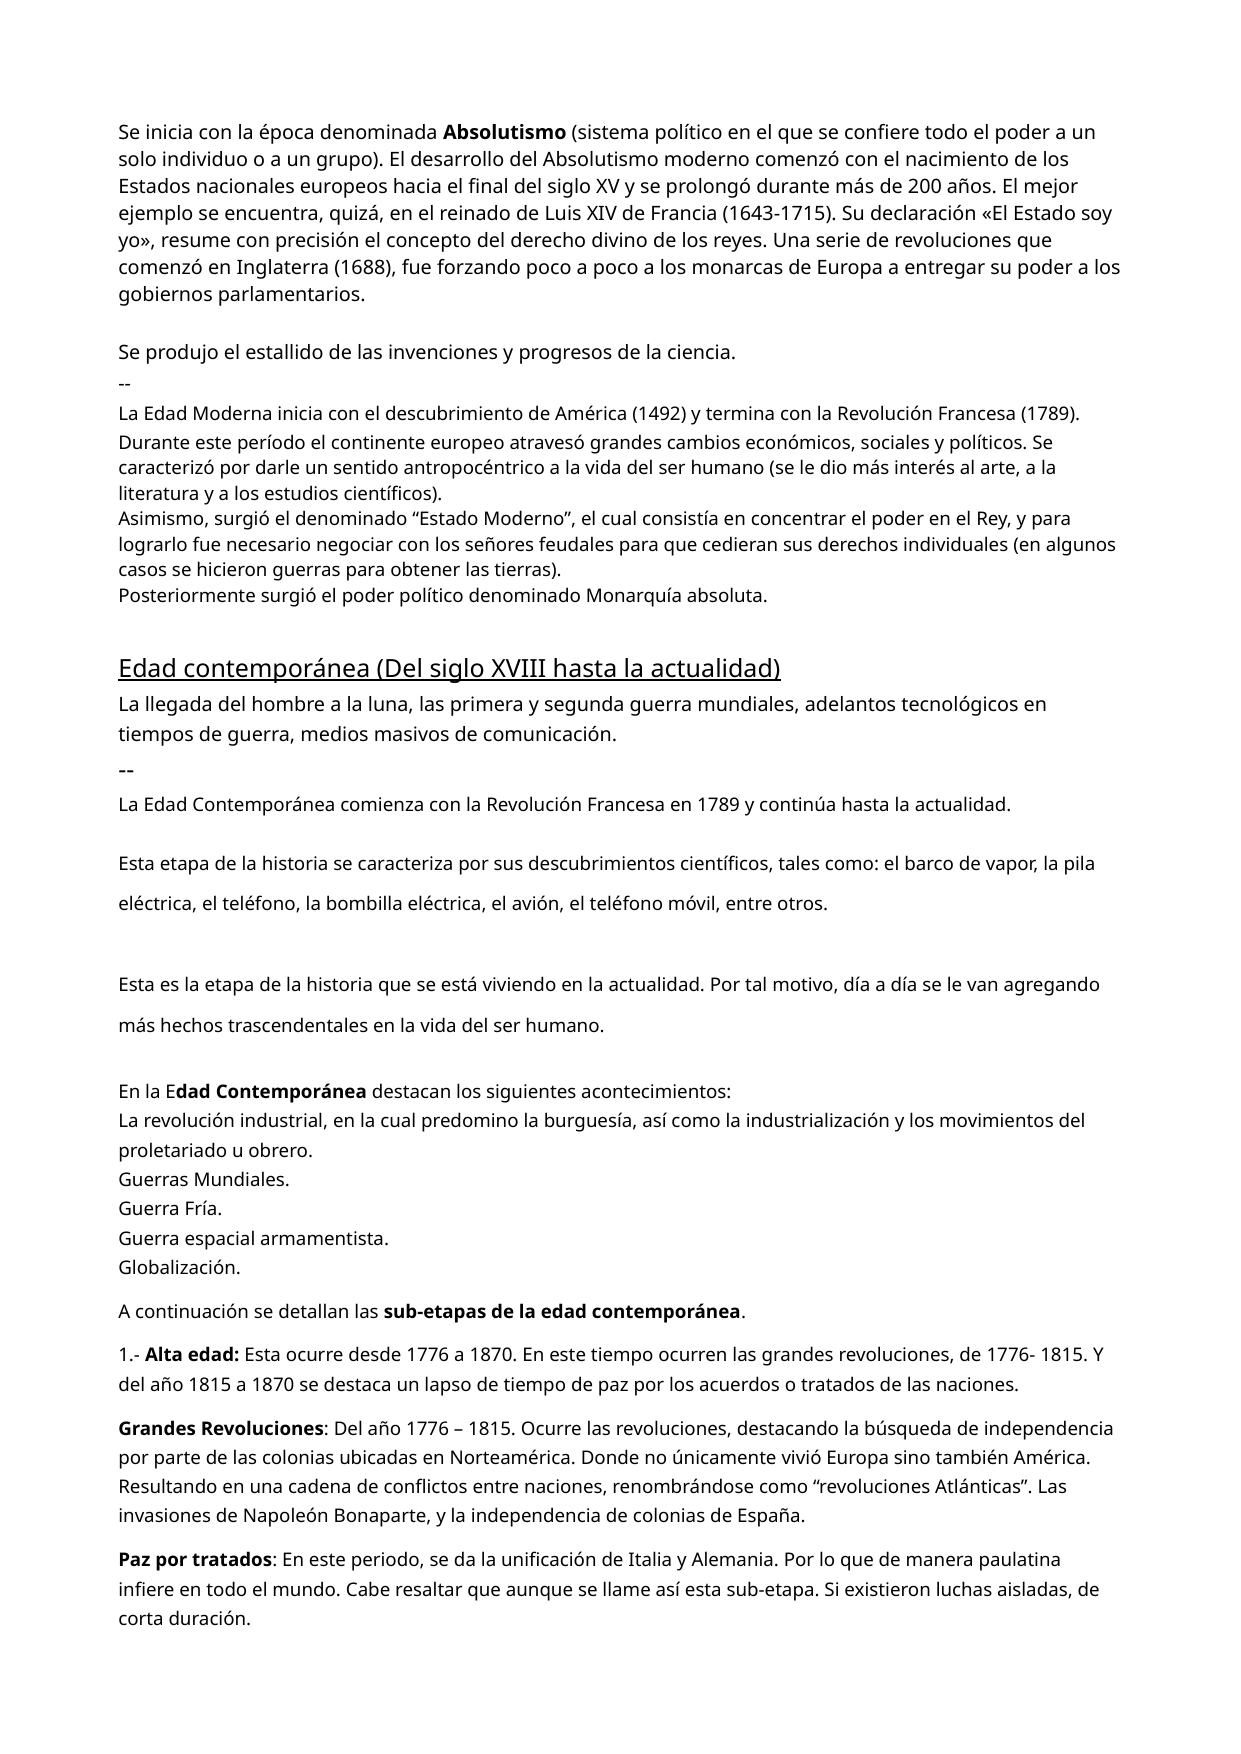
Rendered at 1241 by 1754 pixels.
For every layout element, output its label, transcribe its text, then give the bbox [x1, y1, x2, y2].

text La llegada del hombre a la luna, las primera y segunda guerra mundiales, adelantos tecnológicos en tiempos de guerra, medios masivos de comunicación. [118, 690, 1122, 748]
text Asimismo, surgió el denominado “Estado Moderno”, el cual consistía en concentrar el poder en el Rey, y para lograrlo fue necesario negociar con los señores feudales para que cedieran sus derechos individuales (en algunos casos se hicieron guerras para obtener las tierras). [118, 506, 1122, 582]
text -- [118, 369, 1122, 396]
text La Edad Contemporánea comienza con la Revolución Francesa en 1789 y continúa hasta la actualidad. [118, 791, 1122, 816]
text Se produjo el estallido de las invenciones y progresos de la ciencia. [118, 338, 1122, 365]
text Durante este período el continente europeo atravesó grandes cambios económicos, sociales y políticos. Se caracterizó por darle un sentido antropocéntrico a la vida del ser humano (se le dio más interés al arte, a la literatura y a los estudios científicos). [118, 429, 1122, 506]
text 1.- Alta edad: Esta ocurre desde 1776 a 1870. En este tiempo ocurren las grandes revoluciones, de 1776- 1815. Y del año 1815 a 1870 se destaca un lapso de tiempo de paz por los acuerdos o tratados de las naciones. [118, 1342, 1122, 1397]
text Grandes Revoluciones: Del año 1776 – 1815. Ocurre las revoluciones, destacando la búsqueda de independencia por parte de las colonias ubicadas en Norteamérica. Donde no únicamente vivió Europa sino también América. Resultando en una cadena de conflictos entre naciones, renombrándose como “revoluciones Atlánticas”. Las invasiones de Napoleón Bonaparte, y la independencia de colonias de España. [118, 1415, 1122, 1528]
text Esta es la etapa de la historia que se está viviendo en la actualidad. Por tal motivo, día a día se le van agregando más hechos trascendentales en la vida del ser humano. [118, 957, 1122, 1038]
text Paz por tratados: En este periodo, se da la unificación de Italia y Alemania. Por lo que de manera paulatina infiere en todo el mundo. Cabe resaltar que aunque se llame así esta sub-etapa. Si existieron luchas aisladas, de corta duración. [118, 1547, 1122, 1631]
text En la Edad Contemporánea destacan los siguientes acontecimientos: La revolución industrial, en la cual predomino la burguesía, así como la industrialización y los movimientos del proletariado u obrero. Guerras Mundiales. Guerra Fría. Guerra espacial armamentista. Globalización. [118, 1078, 1122, 1279]
text -- [118, 752, 1122, 786]
text Edad contemporánea (Del siglo XVIII hasta la actualidad) [118, 651, 1122, 685]
text Se inicia con la época denominada Absolutismo (sistema político en el que se confiere todo el poder a un solo individuo o a un grupo). El desarrollo del Absolutismo moderno comenzó con el nacimiento de los Estados nacionales europeos hacia el final del siglo XV y se prolongó durante más de 200 años. El mejor ejemplo se encuentra, quizá, en el reinado de Luis XIV de Francia (1643-1715). Su declaración «El Estado soy yo», resume con precisión el concepto del derecho divino de los reyes. Una serie de revoluciones que comenzó en Inglaterra (1688), fue forzando poco a poco a los monarcas de Europa a entregar su poder a los gobiernos parlamentarios. [118, 118, 1122, 307]
text Posteriormente surgió el poder político denominado Monarquía absoluta. [118, 582, 1122, 608]
text A continuación se detallan las sub-etapas de la edad contemporánea. [118, 1298, 1122, 1323]
text La Edad Moderna inicia con el descubrimiento de América (1492) y termina con la Revolución Francesa (1789). [118, 400, 1122, 425]
text Esta etapa de la historia se caracteriza por sus descubrimientos científicos, tales como: el barco de vapor, la pila eléctrica, el teléfono, la bombilla eléctrica, el avión, el teléfono móvil, entre otros. [118, 835, 1122, 916]
